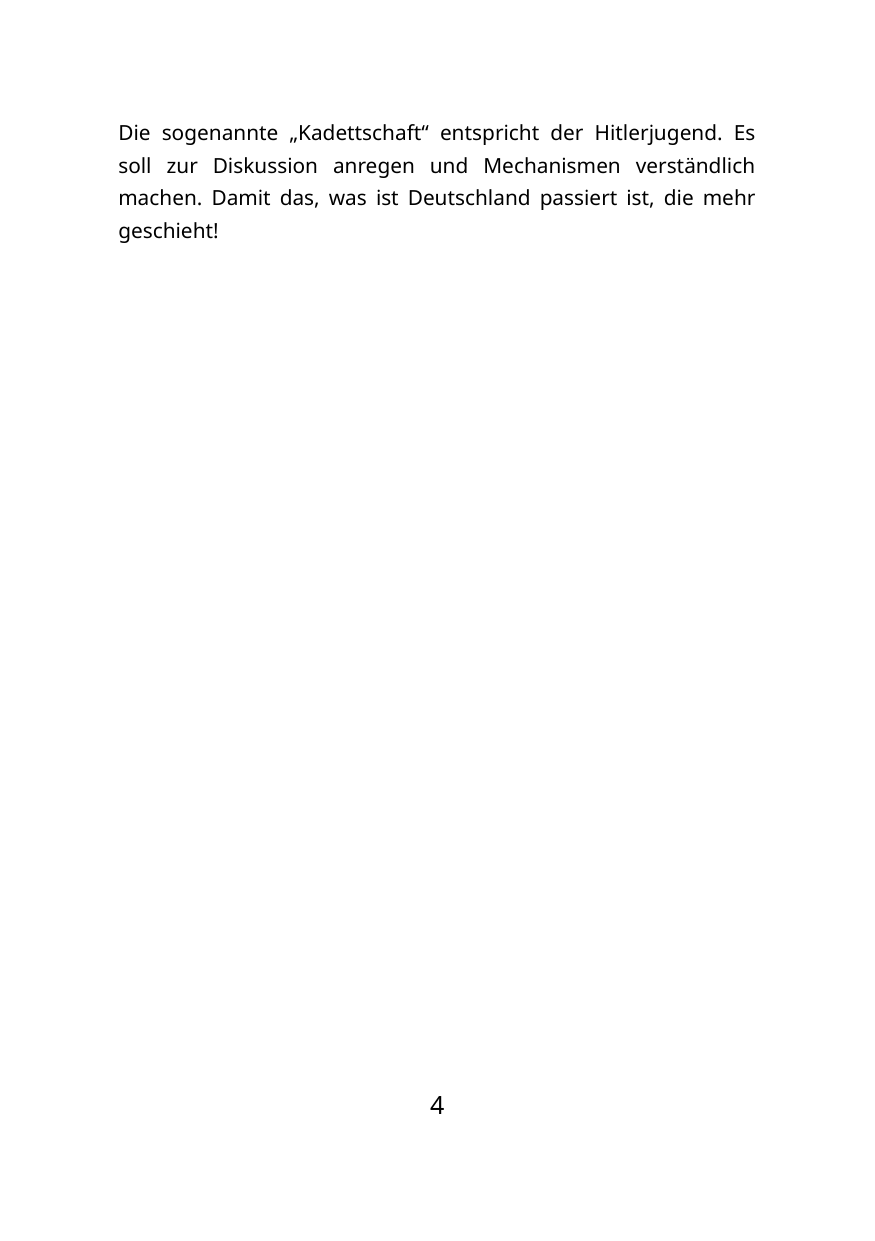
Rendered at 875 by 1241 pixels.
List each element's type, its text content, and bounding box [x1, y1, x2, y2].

text Die sogenannte „Kadettschaft“ entspricht der Hitlerjugend. Es soll zur Diskussion anregen und Mechanismen verständlich machen. Damit das, was ist Deutschland passiert ist, die mehr geschieht! [118, 118, 756, 244]
